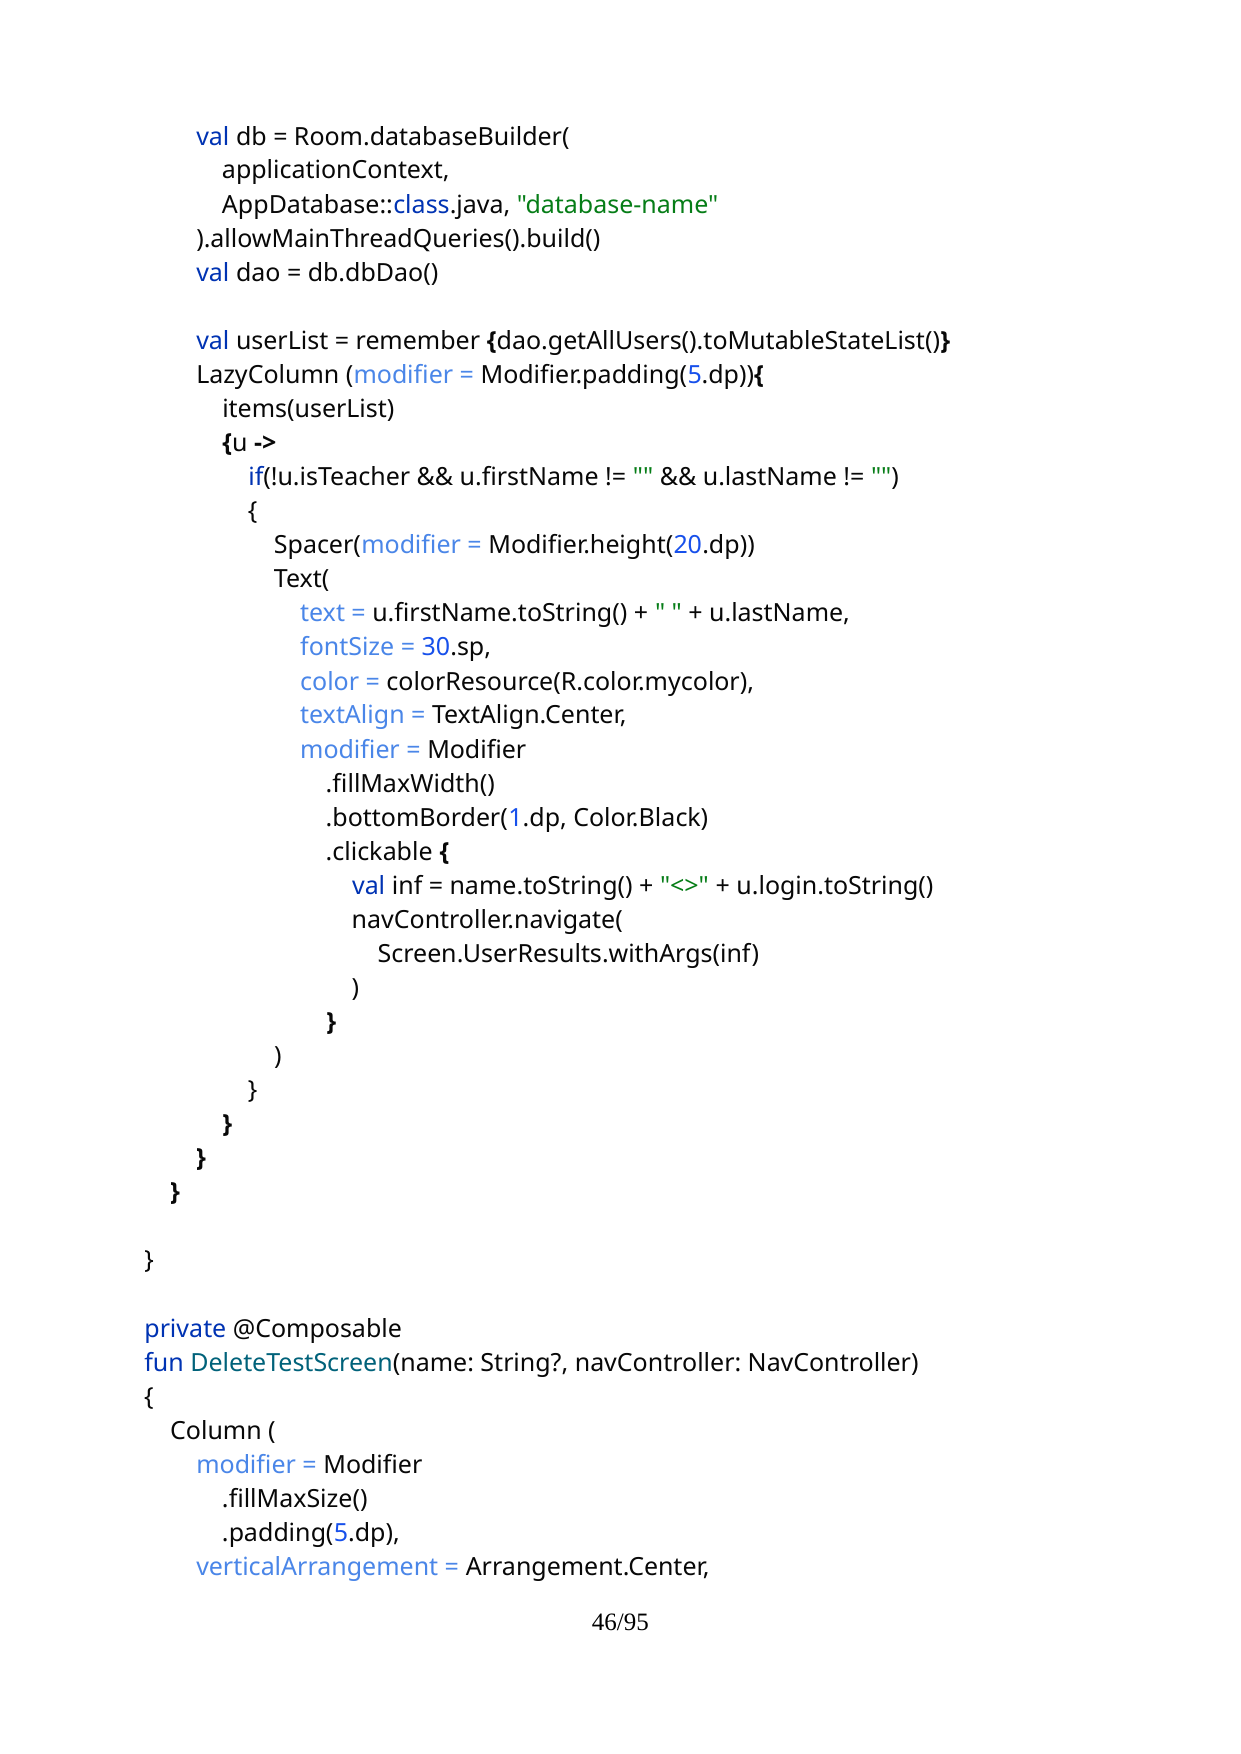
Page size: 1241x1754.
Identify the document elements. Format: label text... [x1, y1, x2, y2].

text val db = Room.databaseBuilder( applicationContext, AppDatabase::class.java, "database-name" ).allowMainThreadQueries().build() val dao = db.dbDao() val userList = remember {dao.getAllUsers().toMutableStateList()} LazyColumn (modifier = Modifier.padding(5.dp)){ items(userList) {u -> if(!u.isTeacher && u.firstName != "" && u.lastName != "") { Spacer(modifier = Modifier.height(20.dp)) Text( text = u.firstName.toString() + " " + u.lastName, fontSize = 30.sp, color = colorResource(R.color.mycolor), textAlign = TextAlign.Center, modifier = Modifier .fillMaxWidth() .bottomBorder(1.dp, Color.Black) .clickable { val inf = name.toString() + "<>" + u.login.toString() navController.navigate( Screen.UserResults.withArgs(inf) ) } ) } } } } } private @Composable fun DeleteTestScreen(name: String?, navController: NavController) { Column ( modifier = Modifier .fillMaxSize() .padding(5.dp), verticalArrangement = Arrangement.Center, [118, 118, 1122, 1583]
